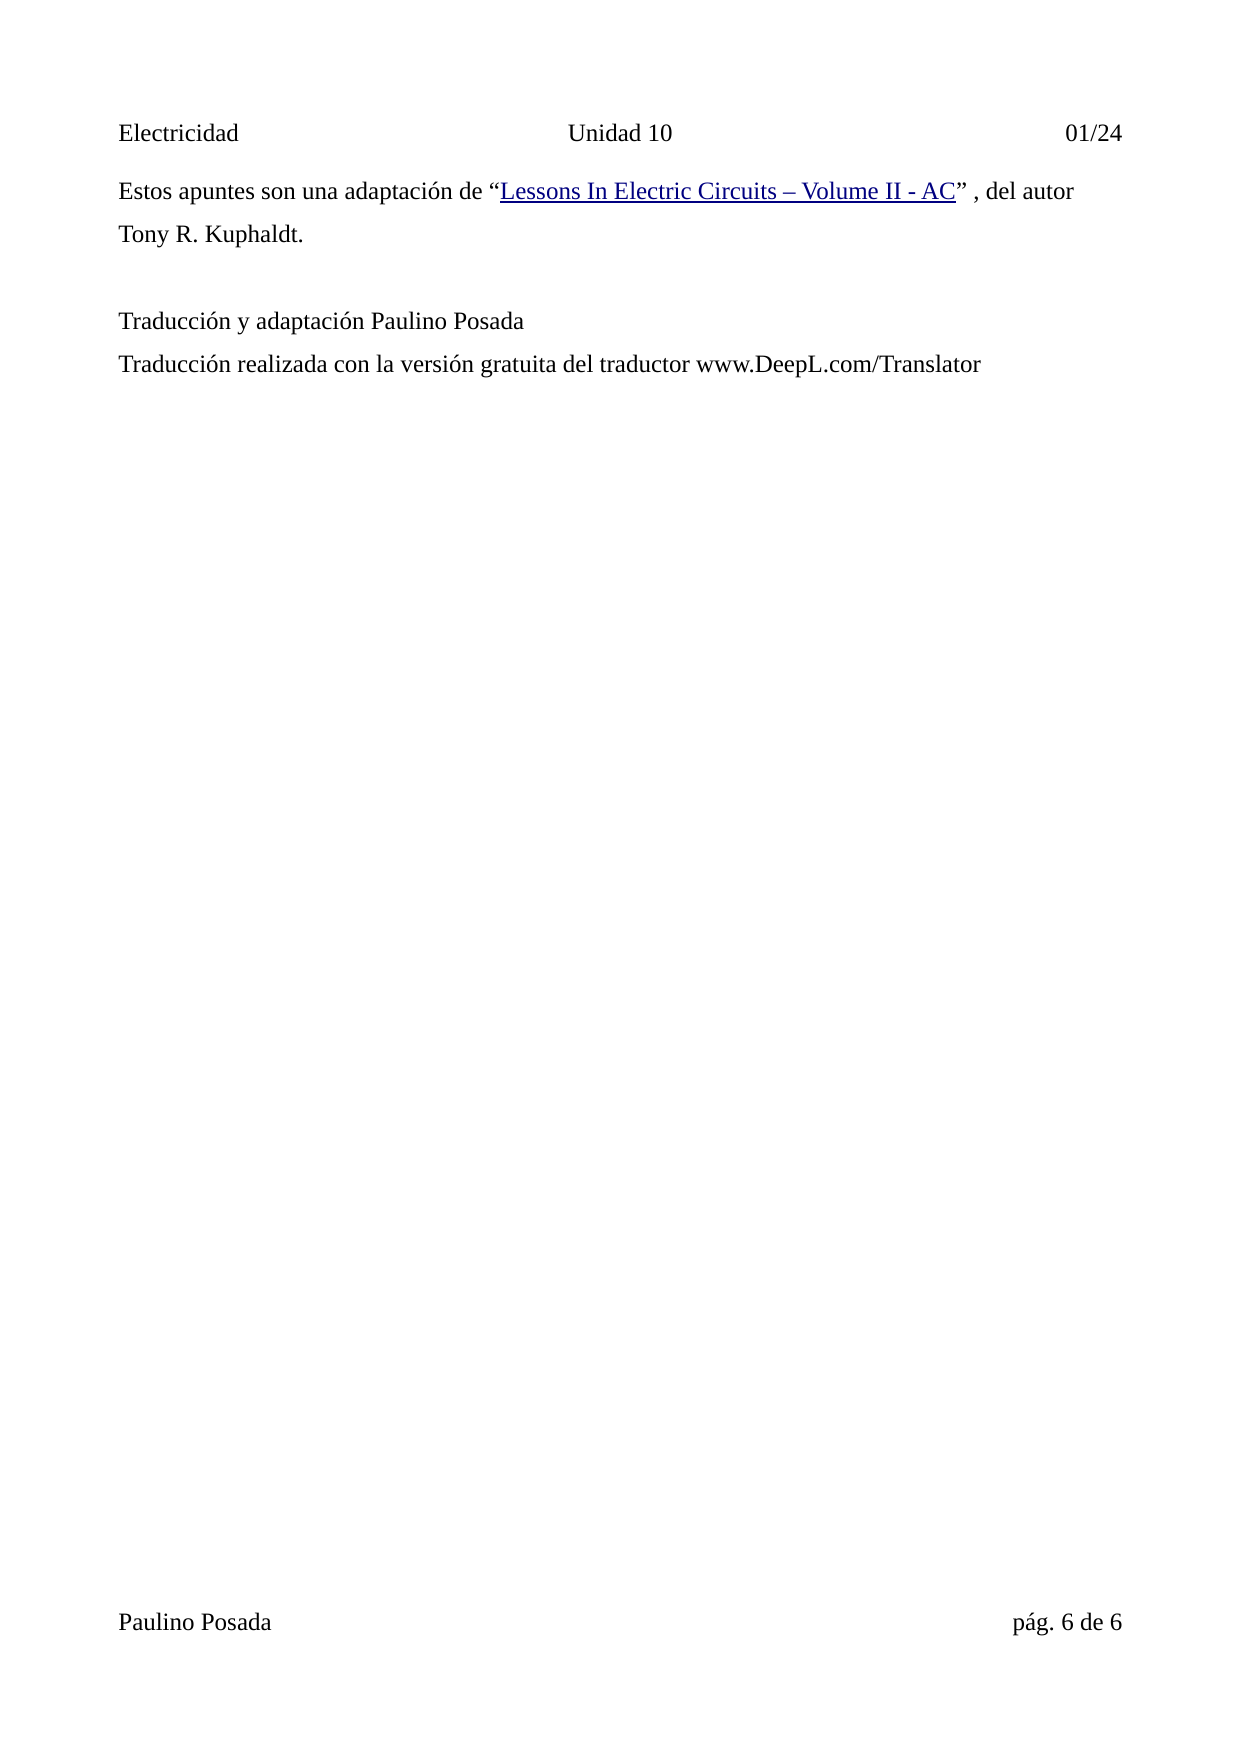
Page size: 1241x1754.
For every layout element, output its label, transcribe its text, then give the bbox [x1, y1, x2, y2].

text Traducción realizada con la versión gratuita del traductor www.DeepL.com/Translator [118, 349, 1122, 378]
text Traducción y adaptación Paulino Posada [118, 306, 1122, 334]
text Estos apuntes son una adaptación de “Lessons In Electric Circuits – Volume II - AC” , del autor Tony R. Kuphaldt. [118, 176, 1122, 248]
